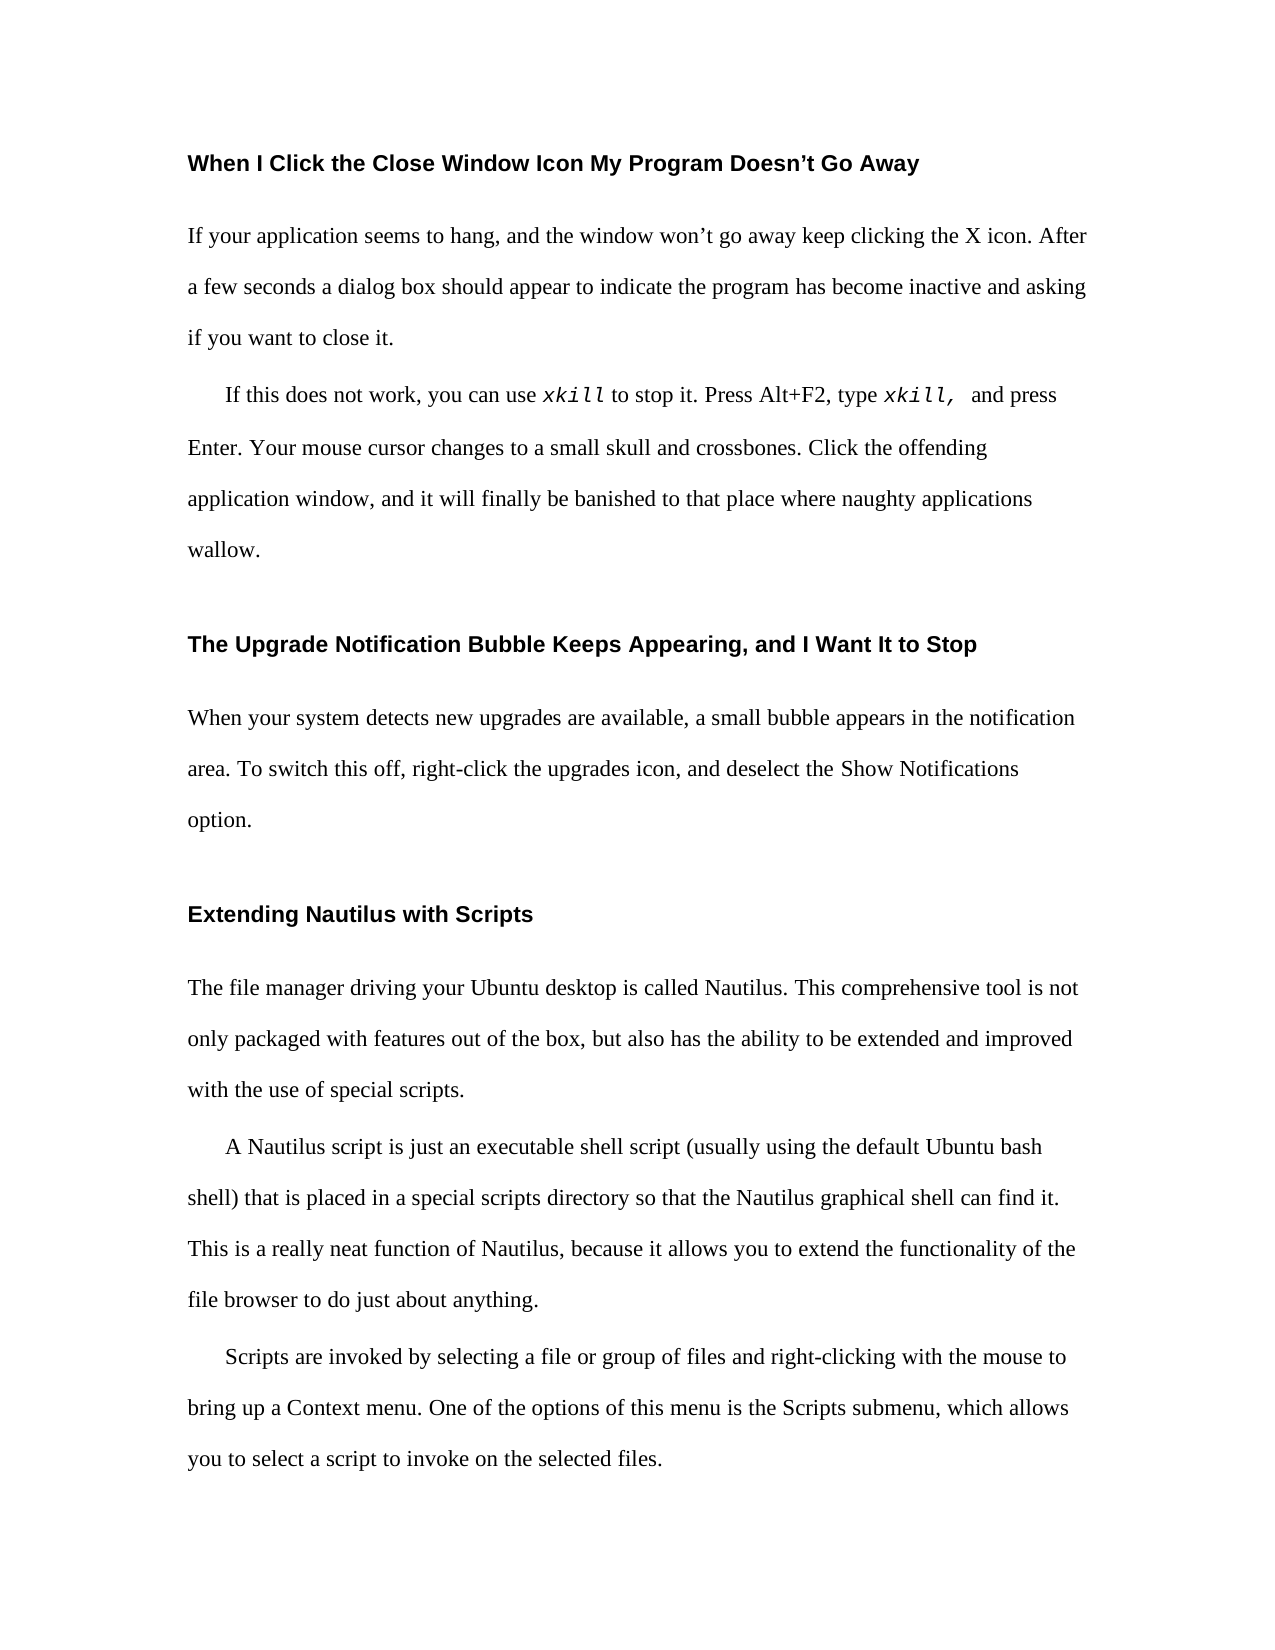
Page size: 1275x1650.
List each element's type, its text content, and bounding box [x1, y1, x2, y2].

text A Nautilus script is just an executable shell script (usually using the default Ubuntu bash shell) that is placed in a special scripts directory so that the Nautilus graphical shell can find it. This is a really neat function of Nautilus, because it allows you to extend the functionality of the file browser to do just about anything. [187, 1134, 1087, 1312]
text Extending Nautilus with Scripts [187, 901, 1087, 927]
text The Upgrade Notification Bubble Keeps Appearing, and I Want It to Stop [187, 632, 1087, 658]
text If your application seems to hang, and the window won’t go away keep clicking the X icon. After a few seconds a dialog box should appear to indicate the program has become inactive and asking if you want to close it. [187, 223, 1087, 351]
text When your system detects new upgrades are available, a small bubble appears in the notification area. To switch this off, right-click the upgrades icon, and deselect the Show Notifications option. [187, 704, 1087, 832]
text The file manager driving your Ubuntu desktop is called Nautilus. This comprehensive tool is not only packaged with features out of the box, but also has the ability to be extended and improved with the use of special scripts. [187, 974, 1087, 1102]
text If this does not work, you can use xkill to stop it. Press Alt+F2, type xkill, and press Enter. Your mouse cursor changes to a small skull and crossbones. Click the offending application window, and it will finally be banished to that place where naughty applications wallow. [187, 382, 1087, 562]
text Scripts are invoked by selecting a file or group of files and right-clicking with the mouse to bring up a Context menu. One of the options of this menu is the Scripts submenu, which allows you to select a script to invoke on the selected files. [187, 1344, 1087, 1472]
text When I Click the Close Window Icon My Program Doesn’t Go Away [187, 150, 1087, 176]
